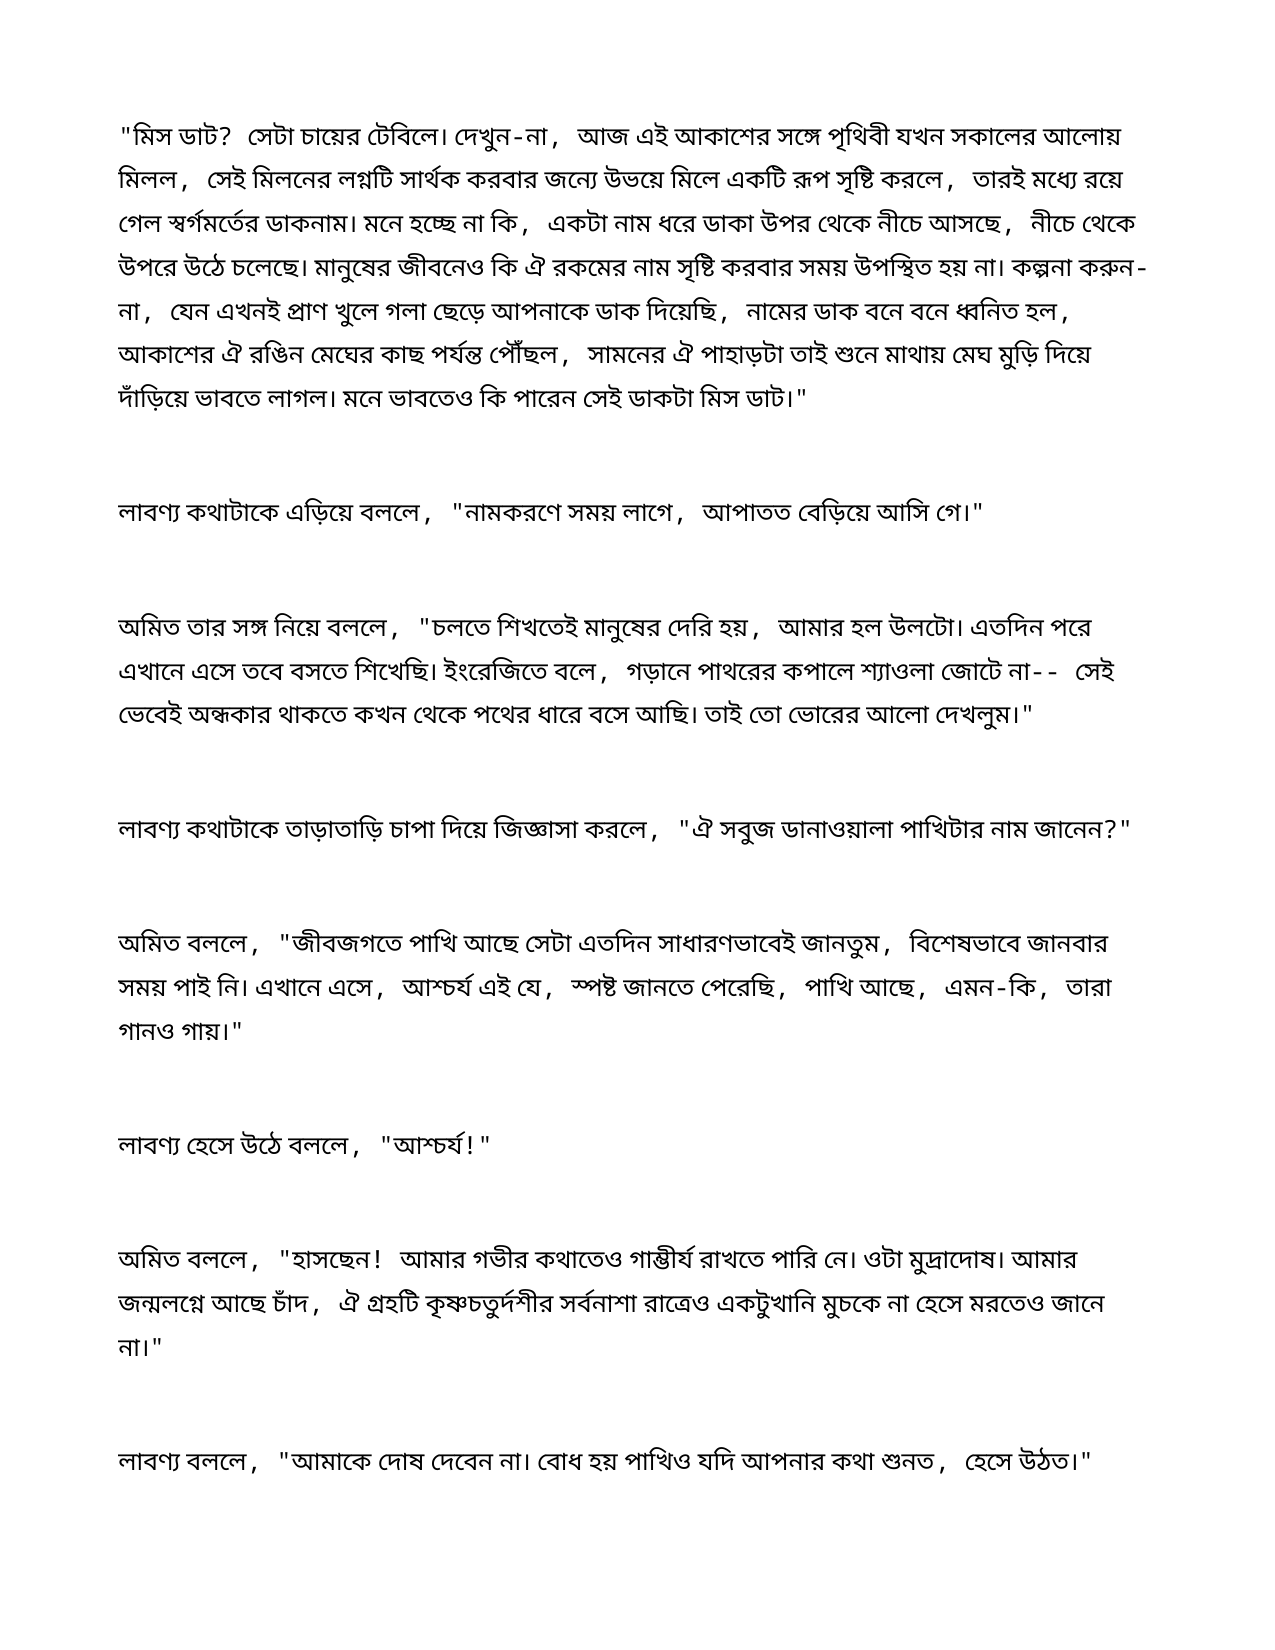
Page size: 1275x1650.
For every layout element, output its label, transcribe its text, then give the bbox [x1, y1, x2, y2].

text অমিত বললে, "হাসছেন! আমার গভীর কথাতেও গাম্ভীর্য রাখতে পারি নে। ওটা মুদ্রাদোষ। আমার জন্মলগ্নে আছে চাঁদ, ঐ গ্রহটি কৃষ্ণচতুর্দশীর সর্বনাশা রাত্রেও একটুখানি মুচকে না হেসে মরতেও জানে না।" [118, 1242, 1157, 1366]
text অমিত তার সঙ্গ নিয়ে বললে, "চলতে শিখতেই মানুষের দেরি হয়, আমার হল উলটো। এতদিন পরে এখানে এসে তবে বসতে শিখেছি। ইংরেজিতে বলে, গড়ানে পাথরের কপালে শ্যাওলা জোটে না-- সেই ভেবেই অন্ধকার থাকতে কখন থেকে পথের ধারে বসে আছি। তাই তো ভোরের আলো দেখলুম।" [118, 609, 1157, 734]
text অমিত বললে, "জীবজগতে পাখি আছে সেটা এতদিন সাধারণভাবেই জানতুম, বিশেষভাবে জানবার সময় পাই নি। এখানে এসে, আশ্চর্য এই যে, স্পষ্ট জানতে পেরেছি, পাখি আছে, এমন-কি, তারা গানও গায়।" [118, 926, 1157, 1050]
text লাবণ্য কথাটাকে তাড়াতাড়ি চাপা দিয়ে জিজ্ঞাসা করলে, "ঐ সবুজ ডানাওয়ালা পাখিটার নাম জানেন?" [118, 811, 1157, 848]
text লাবণ্য কথাটাকে এড়িয়ে বললে, "নামকরণে সময় লাগে, আপাতত বেড়িয়ে আসি গে।" [118, 495, 1157, 532]
text লাবণ্য হেসে উঠে বললে, "আশ্চর্য!" [118, 1127, 1157, 1164]
text "মিস ডাট? সেটা চায়ের টেবিলে। দেখুন-না, আজ এই আকাশের সঙ্গে পৃথিবী যখন সকালের আলোয় মিলল, সেই মিলনের লগ্নটি সার্থক করবার জন্যে উভয়ে মিলে একটি রূপ সৃষ্টি করলে, তারই মধ্যে রয়ে গেল স্বর্গমর্তের ডাকনাম। মনে হচ্ছে না কি, একটা নাম ধরে ডাকা উপর থেকে নীচে আসছে, নীচে থেকে উপরে উঠে চলেছে। মানুষের জীবনেও কি ঐ রকমের নাম সৃষ্টি করবার সময় উপস্থিত হয় না। কল্পনা করুন-না, যেন এখনই প্রাণ খুলে গলা ছেড়ে আপনাকে ডাক দিয়েছি, নামের ডাক বনে বনে ধ্বনিত হল, আকাশের ঐ রঙিন মেঘের কাছ পর্যন্ত পৌঁছল, সামনের ঐ পাহাড়টা তাই শুনে মাথায় মেঘ মুড়ি দিয়ে দাঁড়িয়ে ভাবতে লাগল। মনে ভাবতেও কি পারেন সেই ডাকটা মিস ডাট।" [118, 118, 1157, 418]
text লাবণ্য বললে, "আমাকে দোষ দেবেন না। বোধ হয় পাখিও যদি আপনার কথা শুনত, হেসে উঠত।" [118, 1444, 1157, 1481]
